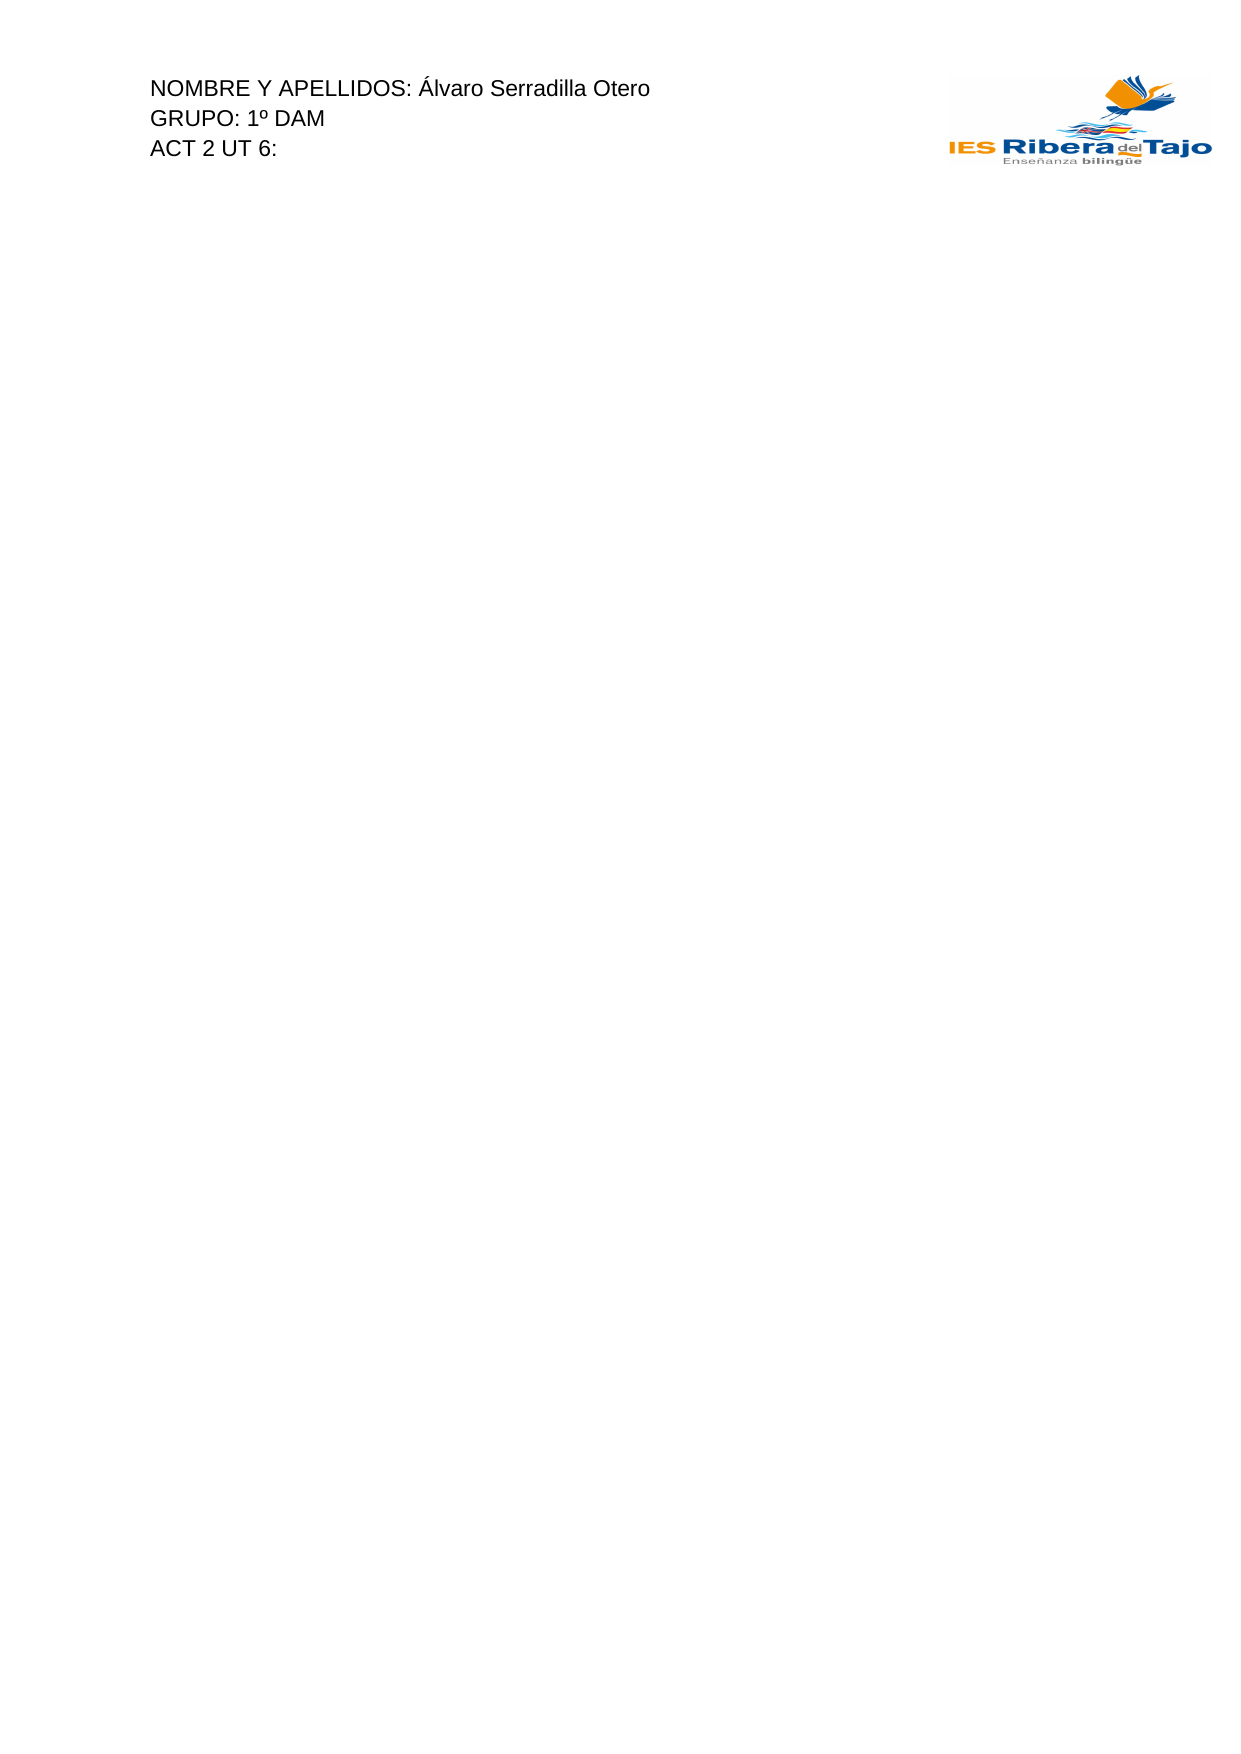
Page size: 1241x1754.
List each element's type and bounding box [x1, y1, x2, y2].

picture [948, 75, 1214, 166]
